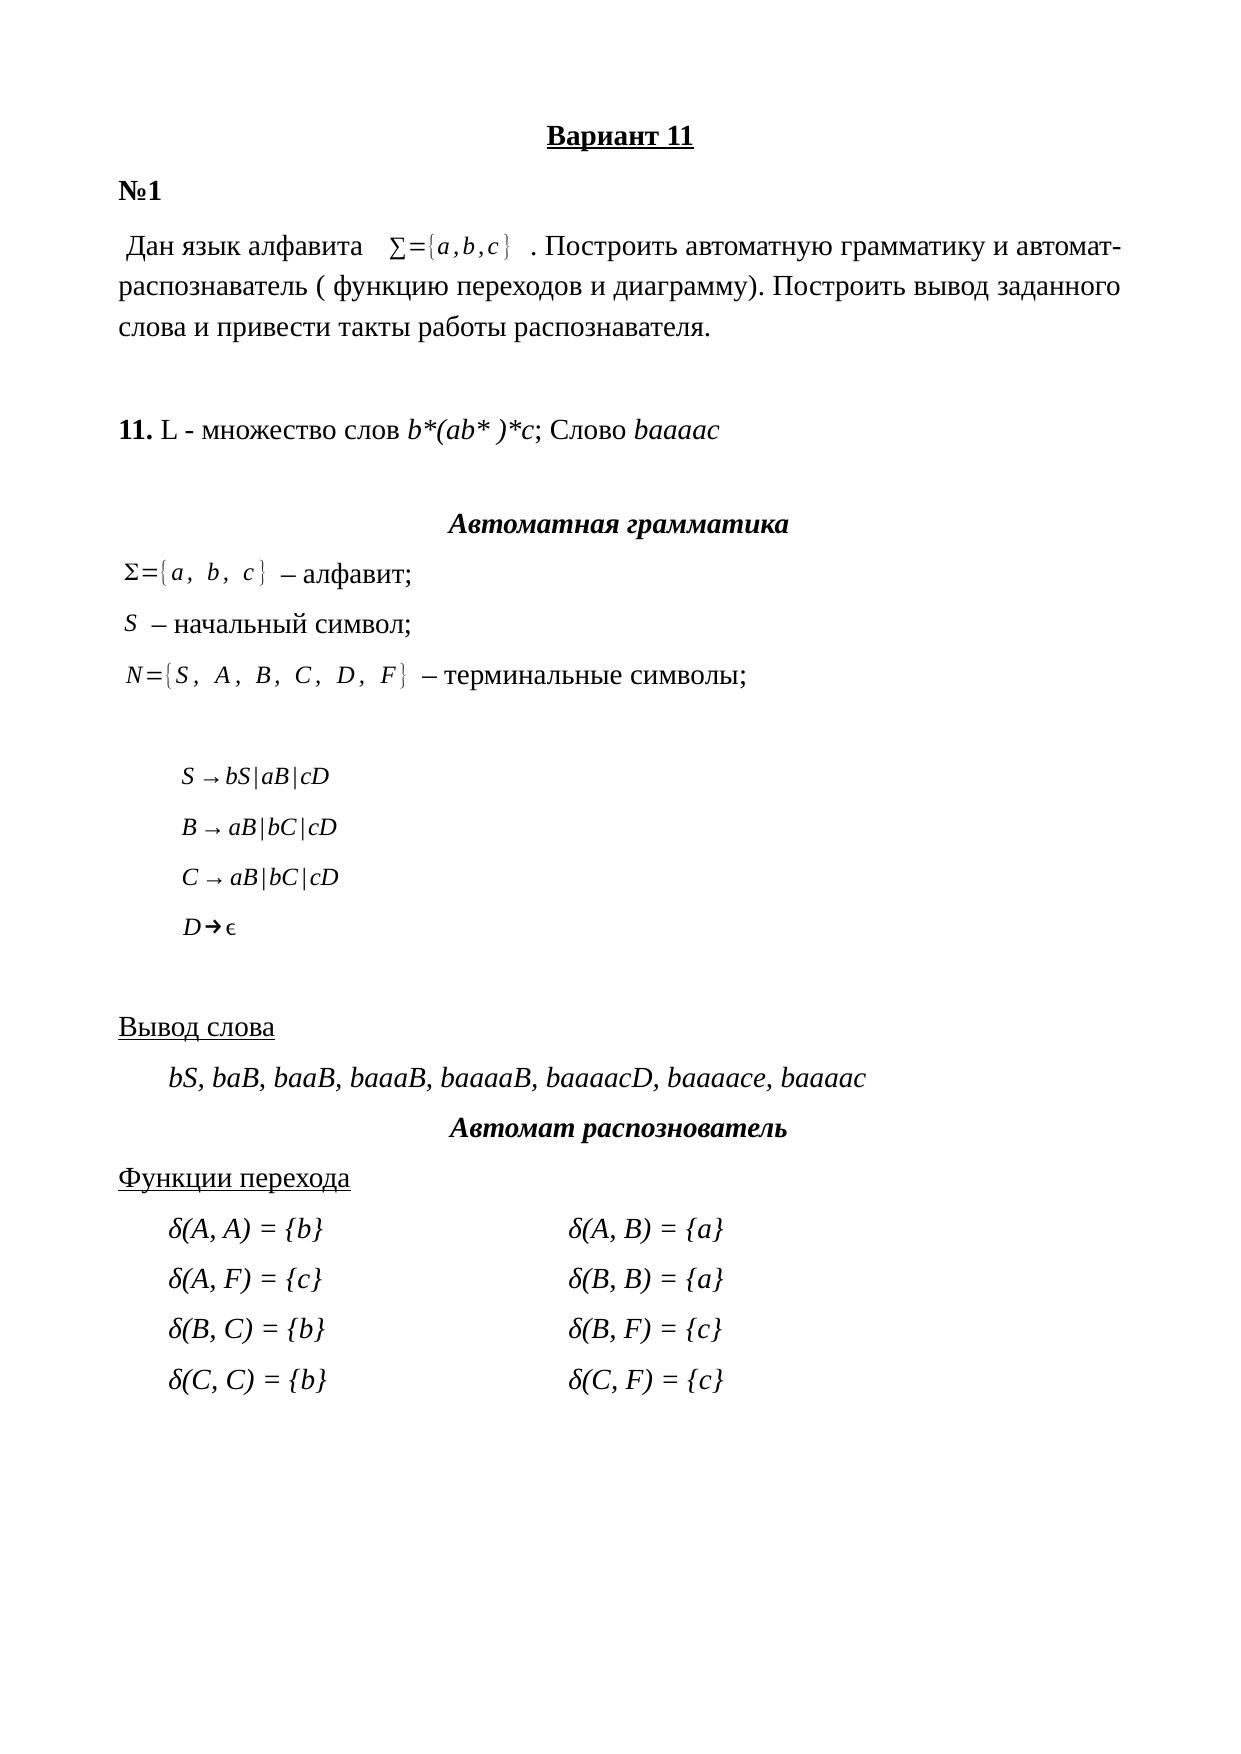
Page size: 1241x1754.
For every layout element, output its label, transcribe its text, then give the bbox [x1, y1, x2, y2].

text Дан язык алфавита . Построить автоматную грамматику и автомат-распознаватель ( функцию переходов и диаграмму). Построить вывод заданного слова и привести такты работы распознавателя. [118, 228, 1122, 342]
list δ(A, F) = {c} δ(B, B) = {a} [168, 1261, 1122, 1295]
list 11. L - множество слов b*(ab* )*c; Слово baaaac [118, 412, 1122, 446]
list – алфавит; [118, 556, 1122, 590]
list Вывод слова [118, 1009, 1122, 1043]
list Автомат распознователь [118, 1110, 1122, 1144]
text Вариант 11 [118, 118, 1122, 152]
list δ(A, A) = {b} δ(A, B) = {a} [168, 1211, 1122, 1244]
list δ(C, C) = {b} δ(C, F) = {c} [168, 1362, 1122, 1395]
text №1 [118, 173, 1122, 206]
list Автоматная грамматика [118, 506, 1122, 539]
list δ(B, C) = {b} δ(B, F) = {c} [168, 1311, 1122, 1345]
list bS, baB, baaB, baaaB, baaaaB, baaaacD, baaaace, baaaac [118, 1060, 1122, 1093]
list – терминальные символы; [118, 657, 1122, 691]
list Функции перехода [118, 1161, 1122, 1194]
list – начальный символ; [118, 607, 1122, 640]
